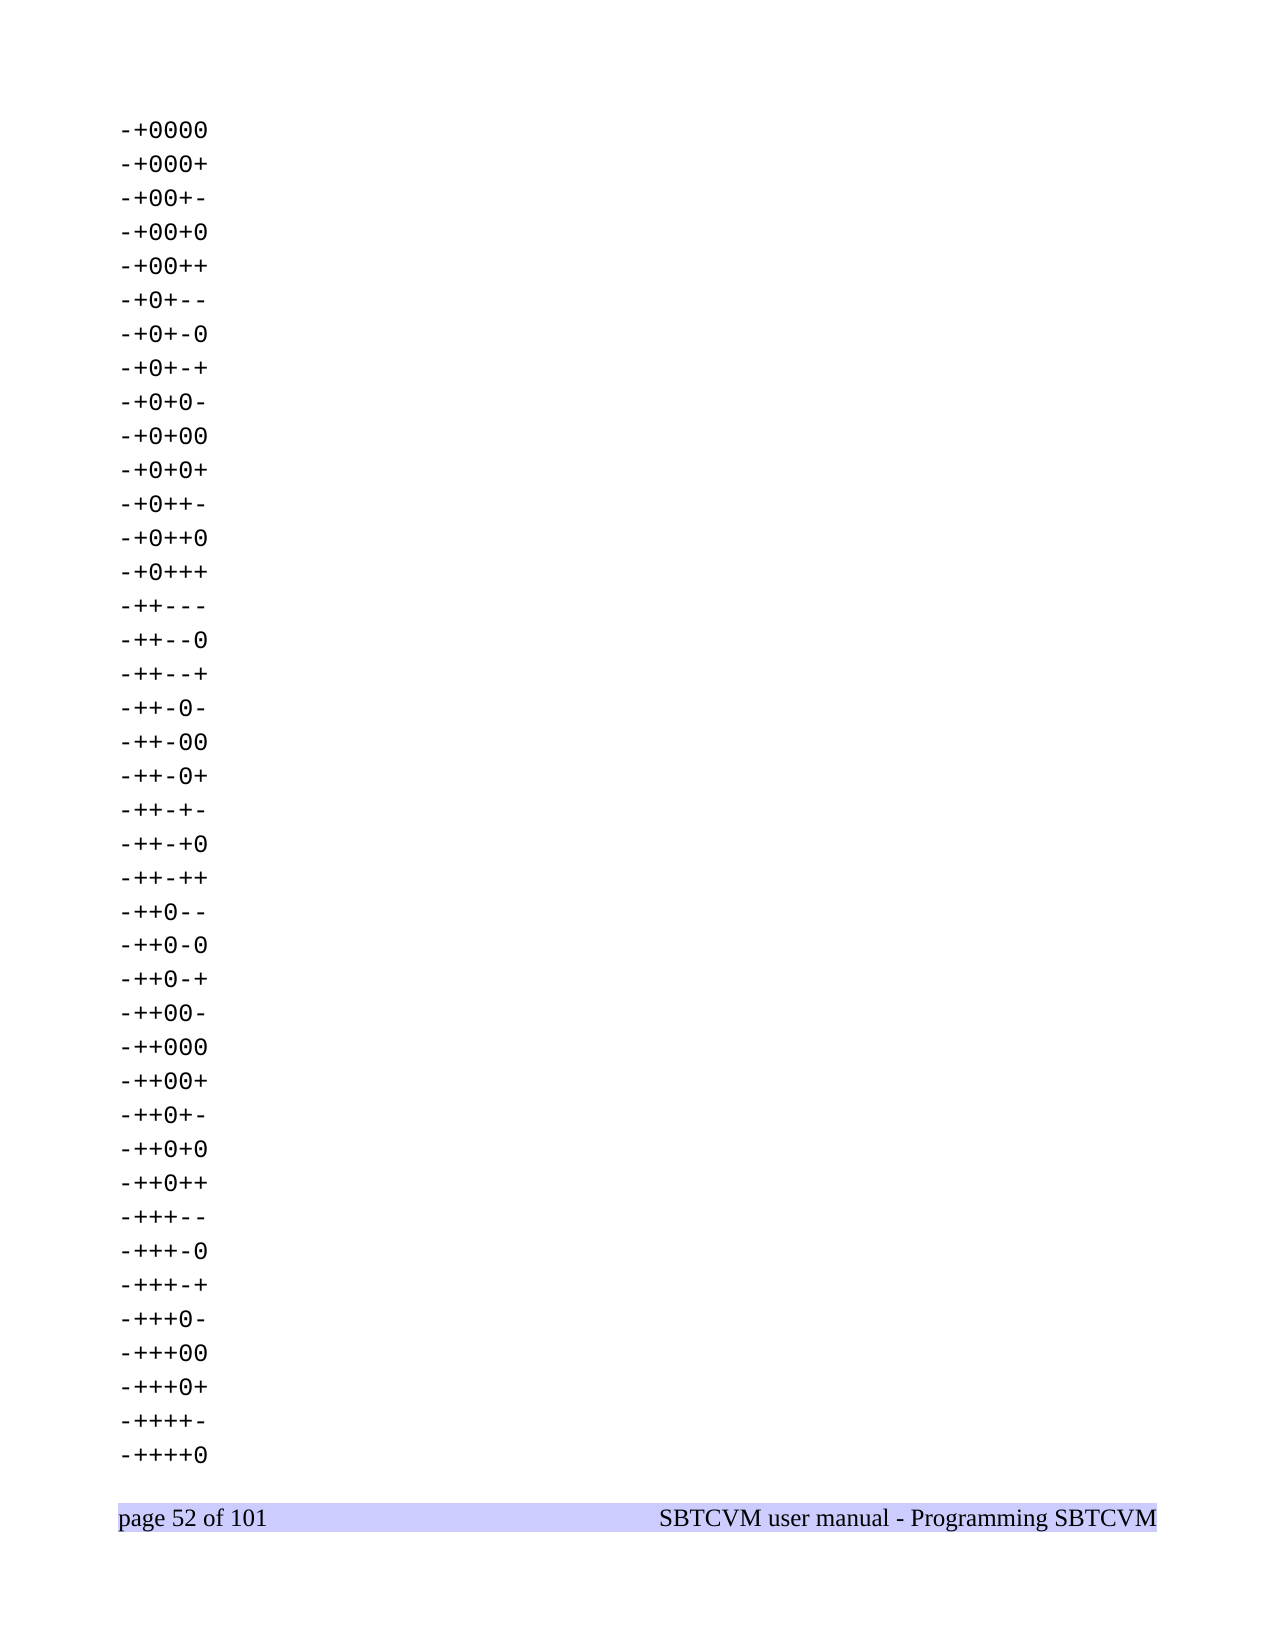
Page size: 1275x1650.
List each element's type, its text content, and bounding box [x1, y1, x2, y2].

text -+0000 -+000+ -+00+- -+00+0 -+00++ -+0+-- -+0+-0 -+0+-+ -+0+0- -+0+00 -+0+0+ -+0++- -+0++0 -+0+++ -++--- -++--0 -++--+ -++-0- -++-00 -++-0+ -++-+- -++-+0 -++-++ -++0-- -++0-0 -++0-+ -++00- -++000 -++00+ -++0+- -++0+0 -++0++ -+++-- -+++-0 -+++-+ -+++0- -+++00 -+++0+ -++++- -++++0 [118, 118, 1157, 1471]
